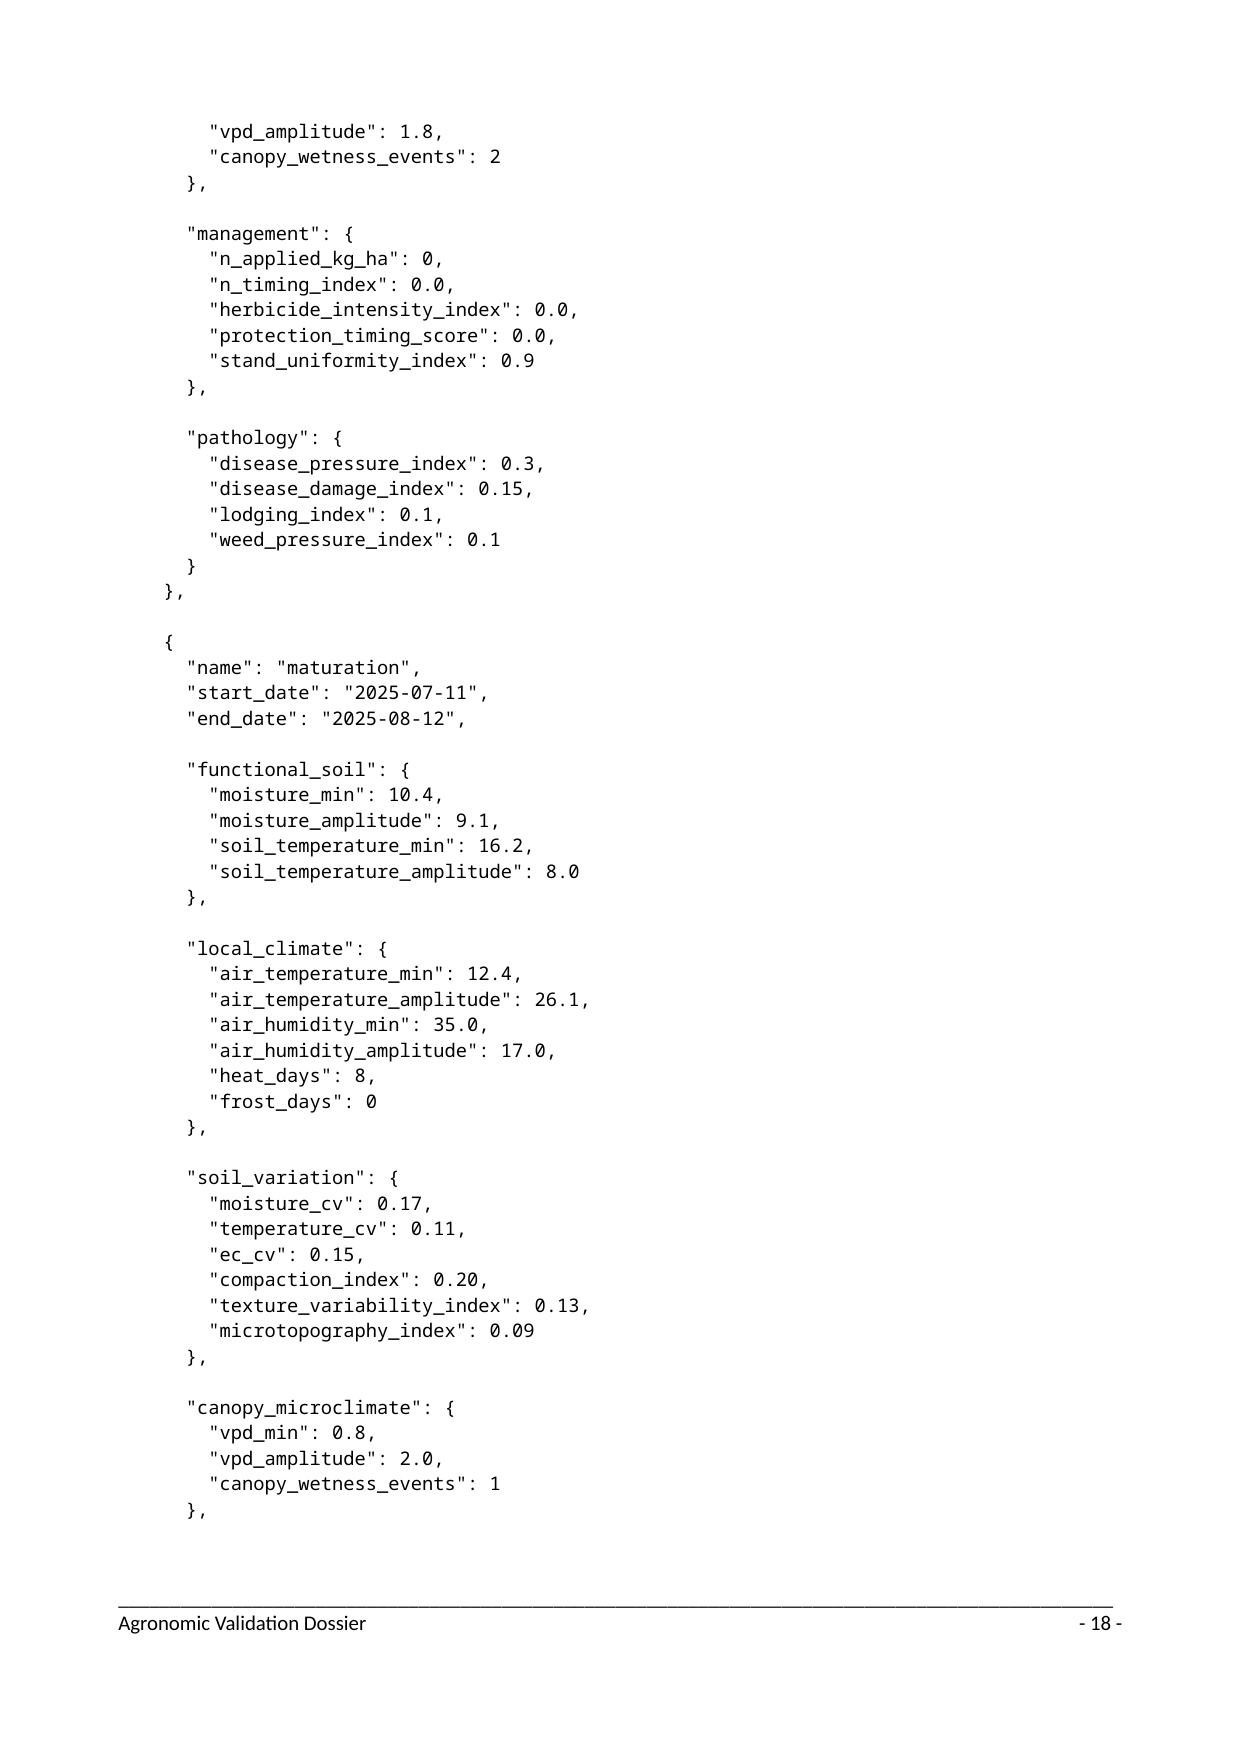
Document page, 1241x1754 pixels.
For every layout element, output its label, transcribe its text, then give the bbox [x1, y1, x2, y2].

text "texture_variability_index": 0.13, [118, 1292, 1122, 1318]
text }, [118, 1343, 1122, 1369]
text "canopy_microclimate": { [118, 1394, 1122, 1420]
text }, [118, 1113, 1122, 1139]
text "ec_cv": 0.15, [118, 1241, 1122, 1267]
text "disease_damage_index": 0.15, [118, 475, 1122, 501]
text "disease_pressure_index": 0.3, [118, 450, 1122, 475]
text "management": { [118, 220, 1122, 246]
text "canopy_wetness_events": 1 [118, 1471, 1122, 1496]
text "moisture_amplitude": 9.1, [118, 807, 1122, 833]
text "n_applied_kg_ha": 0, [118, 246, 1122, 271]
text "compaction_index": 0.20, [118, 1267, 1122, 1292]
text "herbicide_intensity_index": 0.0, [118, 297, 1122, 322]
text "heat_days": 8, [118, 1062, 1122, 1088]
text "temperature_cv": 0.11, [118, 1216, 1122, 1241]
text "moisture_min": 10.4, [118, 782, 1122, 807]
text "air_temperature_amplitude": 26.1, [118, 986, 1122, 1011]
text } [118, 552, 1122, 577]
text "start_date": "2025-07-11", [118, 679, 1122, 705]
text "functional_soil": { [118, 756, 1122, 782]
text "stand_uniformity_index": 0.9 [118, 348, 1122, 373]
text }, [118, 373, 1122, 399]
text "vpd_amplitude": 2.0, [118, 1445, 1122, 1471]
text }, [118, 577, 1122, 603]
text }, [118, 884, 1122, 909]
text "frost_days": 0 [118, 1088, 1122, 1113]
text "moisture_cv": 0.17, [118, 1190, 1122, 1216]
text "microtopography_index": 0.09 [118, 1318, 1122, 1343]
text "protection_timing_score": 0.0, [118, 322, 1122, 348]
text "n_timing_index": 0.0, [118, 271, 1122, 297]
text "local_climate": { [118, 935, 1122, 960]
text "name": "maturation", [118, 654, 1122, 679]
text "soil_temperature_min": 16.2, [118, 833, 1122, 858]
text "end_date": "2025-08-12", [118, 705, 1122, 731]
text "canopy_wetness_events": 2 [118, 144, 1122, 169]
text }, [118, 1496, 1122, 1522]
text "soil_temperature_amplitude": 8.0 [118, 858, 1122, 884]
text "air_humidity_min": 35.0, [118, 1011, 1122, 1037]
text "air_humidity_amplitude": 17.0, [118, 1037, 1122, 1062]
text "lodging_index": 0.1, [118, 501, 1122, 526]
text "soil_variation": { [118, 1164, 1122, 1190]
text { [118, 628, 1122, 654]
text "pathology": { [118, 424, 1122, 450]
text "weed_pressure_index": 0.1 [118, 526, 1122, 552]
text "vpd_min": 0.8, [118, 1420, 1122, 1445]
text "air_temperature_min": 12.4, [118, 960, 1122, 986]
text "vpd_amplitude": 1.8, [118, 118, 1122, 144]
text }, [118, 169, 1122, 195]
